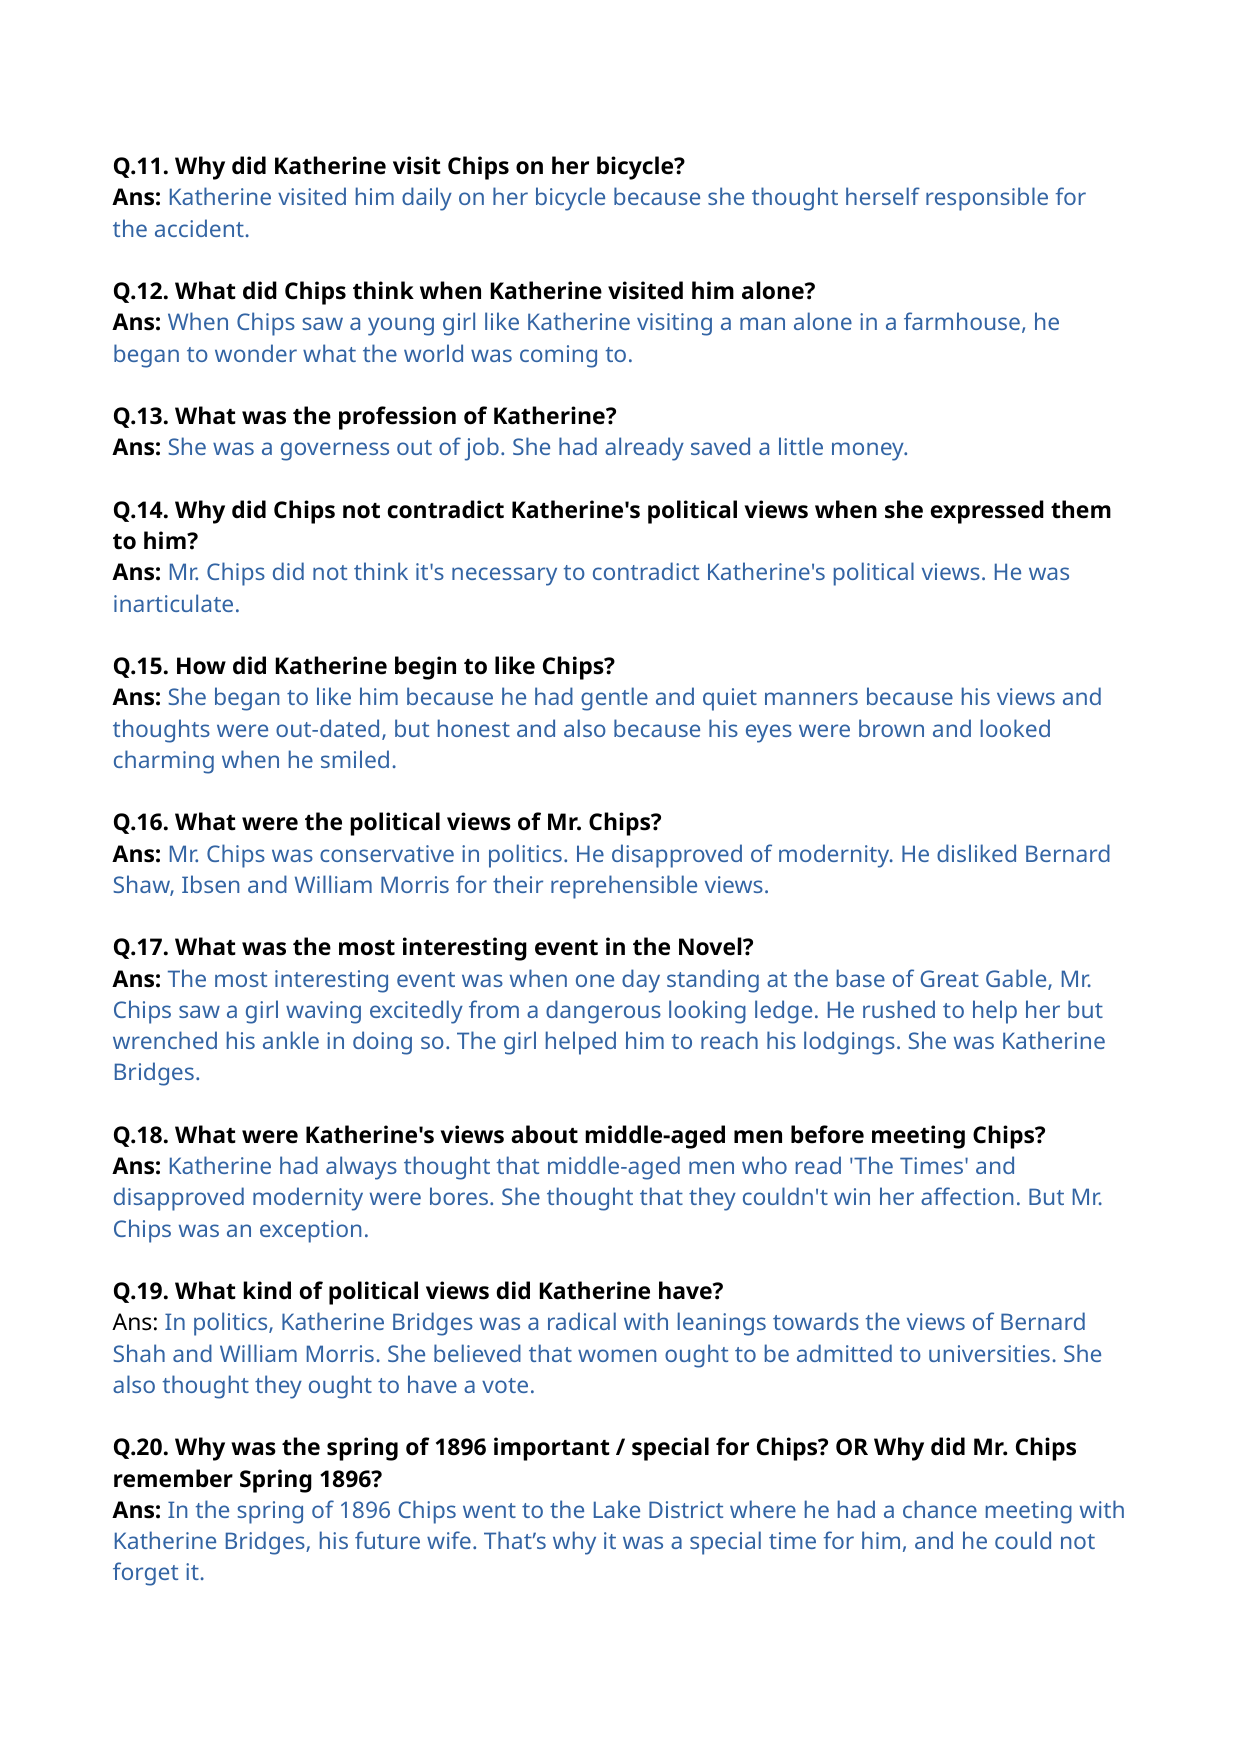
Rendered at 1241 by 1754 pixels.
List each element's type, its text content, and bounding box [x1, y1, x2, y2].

text Q.11. Why did Katherine visit Chips on her bicycle? Ans: Katherine visited him daily on her bicycle because she thought herself responsible for the accident. Q.12. What did Chips think when Katherine visited him alone? Ans: When Chips saw a young girl like Katherine visiting a man alone in a farmhouse, he began to wonder what the world was coming to. Q.13. What was the profession of Katherine? Ans: She was a governess out of job. She had already saved a little money. Q.14. Why did Chips not contradict Katherine's political views when she expressed them to him? Ans: Mr. Chips did not think it's necessary to contradict Katherine's political views. He was inarticulate. Q.15. How did Katherine begin to like Chips? Ans: She began to like him because he had gentle and quiet manners because his views and thoughts were out-dated, but honest and also because his eyes were brown and looked charming when he smiled. Q.16. What were the political views of Mr. Chips? Ans: Mr. Chips was conservative in politics. He disapproved of modernity. He disliked Bernard Shaw, Ibsen and William Morris for their reprehensible views. Q.17. What was the most interesting event in the Novel? Ans: The most interesting event was when one day standing at the base of Great Gable, Mr. Chips saw a girl waving excitedly from a dangerous looking ledge. He rushed to help her but wrenched his ankle in doing so. The girl helped him to reach his lodgings. She was Katherine Bridges. Q.18. What were Katherine's views about middle-aged men before meeting Chips? Ans: Katherine had always thought that middle-aged men who read 'The Times' and disapproved modernity were bores. She thought that they couldn't win her affection. But Mr. Chips was an exception. Q.19. What kind of political views did Katherine have? Ans: In politics, Katherine Bridges was a radical with leanings towards the views of Bernard Shah and William Morris. She believed that women ought to be admitted to universities. She also thought they ought to have a vote. Q.20. Why was the spring of 1896 important / special for Chips? OR Why did Mr. Chips remember Spring 1896? Ans: In the spring of 1896 Chips went to the Lake District where he had a chance meeting with Katherine Bridges, his future wife. That’s why it was a special time for him, and he could not forget it. [112, 150, 1128, 1587]
